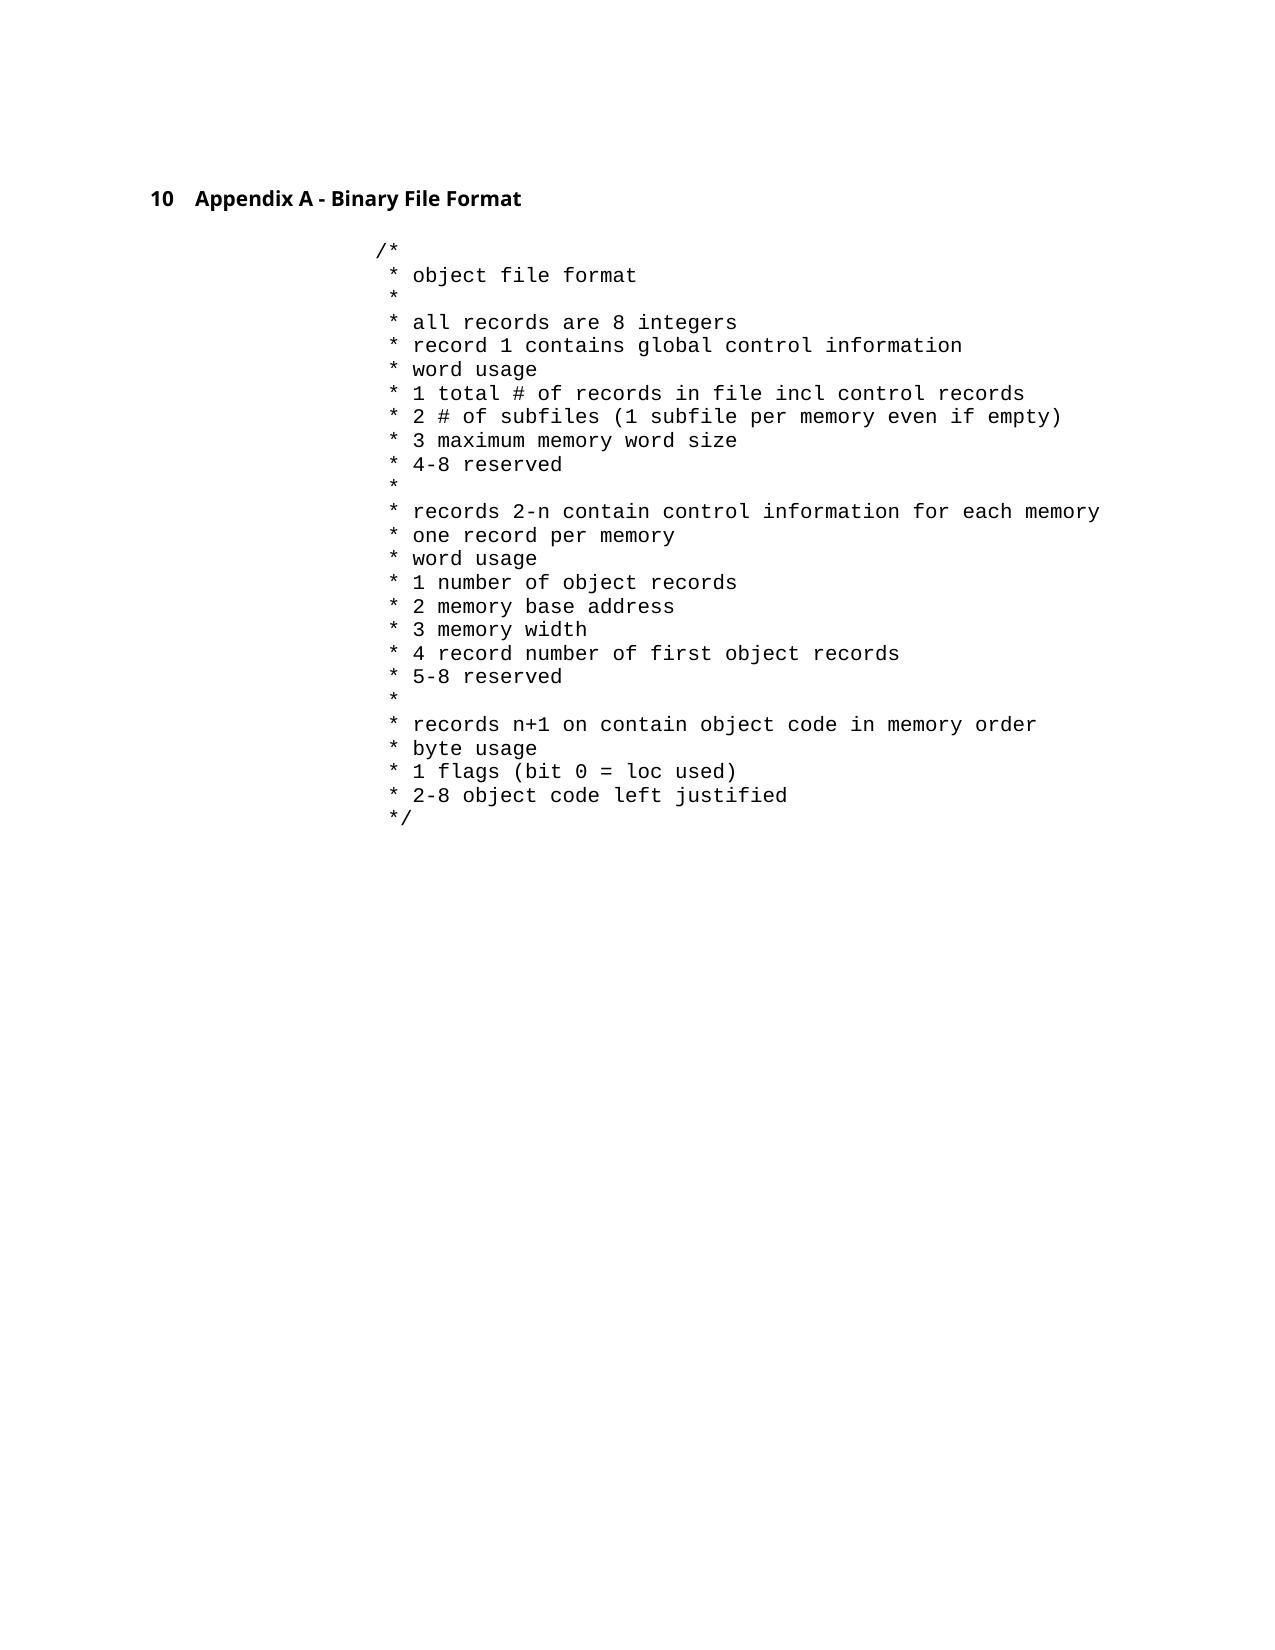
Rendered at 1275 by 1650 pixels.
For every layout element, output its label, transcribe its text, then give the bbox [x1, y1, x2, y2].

text * 2 memory base address [375, 596, 1125, 619]
text * object file format [375, 264, 1125, 288]
text * 2 # of subfiles (1 subfile per memory even if empty) [375, 406, 1125, 430]
text * record 1 contains global control information [375, 336, 1125, 359]
text * one record per memory [375, 525, 1125, 548]
text * records n+1 on contain object code in memory order [375, 714, 1125, 737]
text * 1 number of object records [375, 572, 1125, 596]
text * [375, 288, 1125, 312]
text * 2-8 object code left justified [375, 785, 1125, 808]
text * [375, 477, 1125, 501]
text * 4 record number of first object records [375, 643, 1125, 667]
text * word usage [375, 548, 1125, 572]
text * 1 total # of records in file incl control records [375, 383, 1125, 406]
text * 5-8 reserved [375, 667, 1125, 690]
text * 4-8 reserved [375, 454, 1125, 477]
text * 3 memory width [375, 619, 1125, 643]
text * [375, 690, 1125, 714]
text * all records are 8 integers [375, 312, 1125, 336]
text * word usage [375, 359, 1125, 383]
text * 3 maximum memory word size [375, 430, 1125, 454]
text * byte usage [375, 737, 1125, 761]
subtitle Appendix A - Binary File Format [150, 184, 1125, 212]
text /* [375, 241, 1125, 264]
text */ [375, 808, 1125, 832]
text * 1 flags (bit 0 = loc used) [375, 761, 1125, 785]
text * records 2-n contain control information for each memory [375, 501, 1125, 525]
